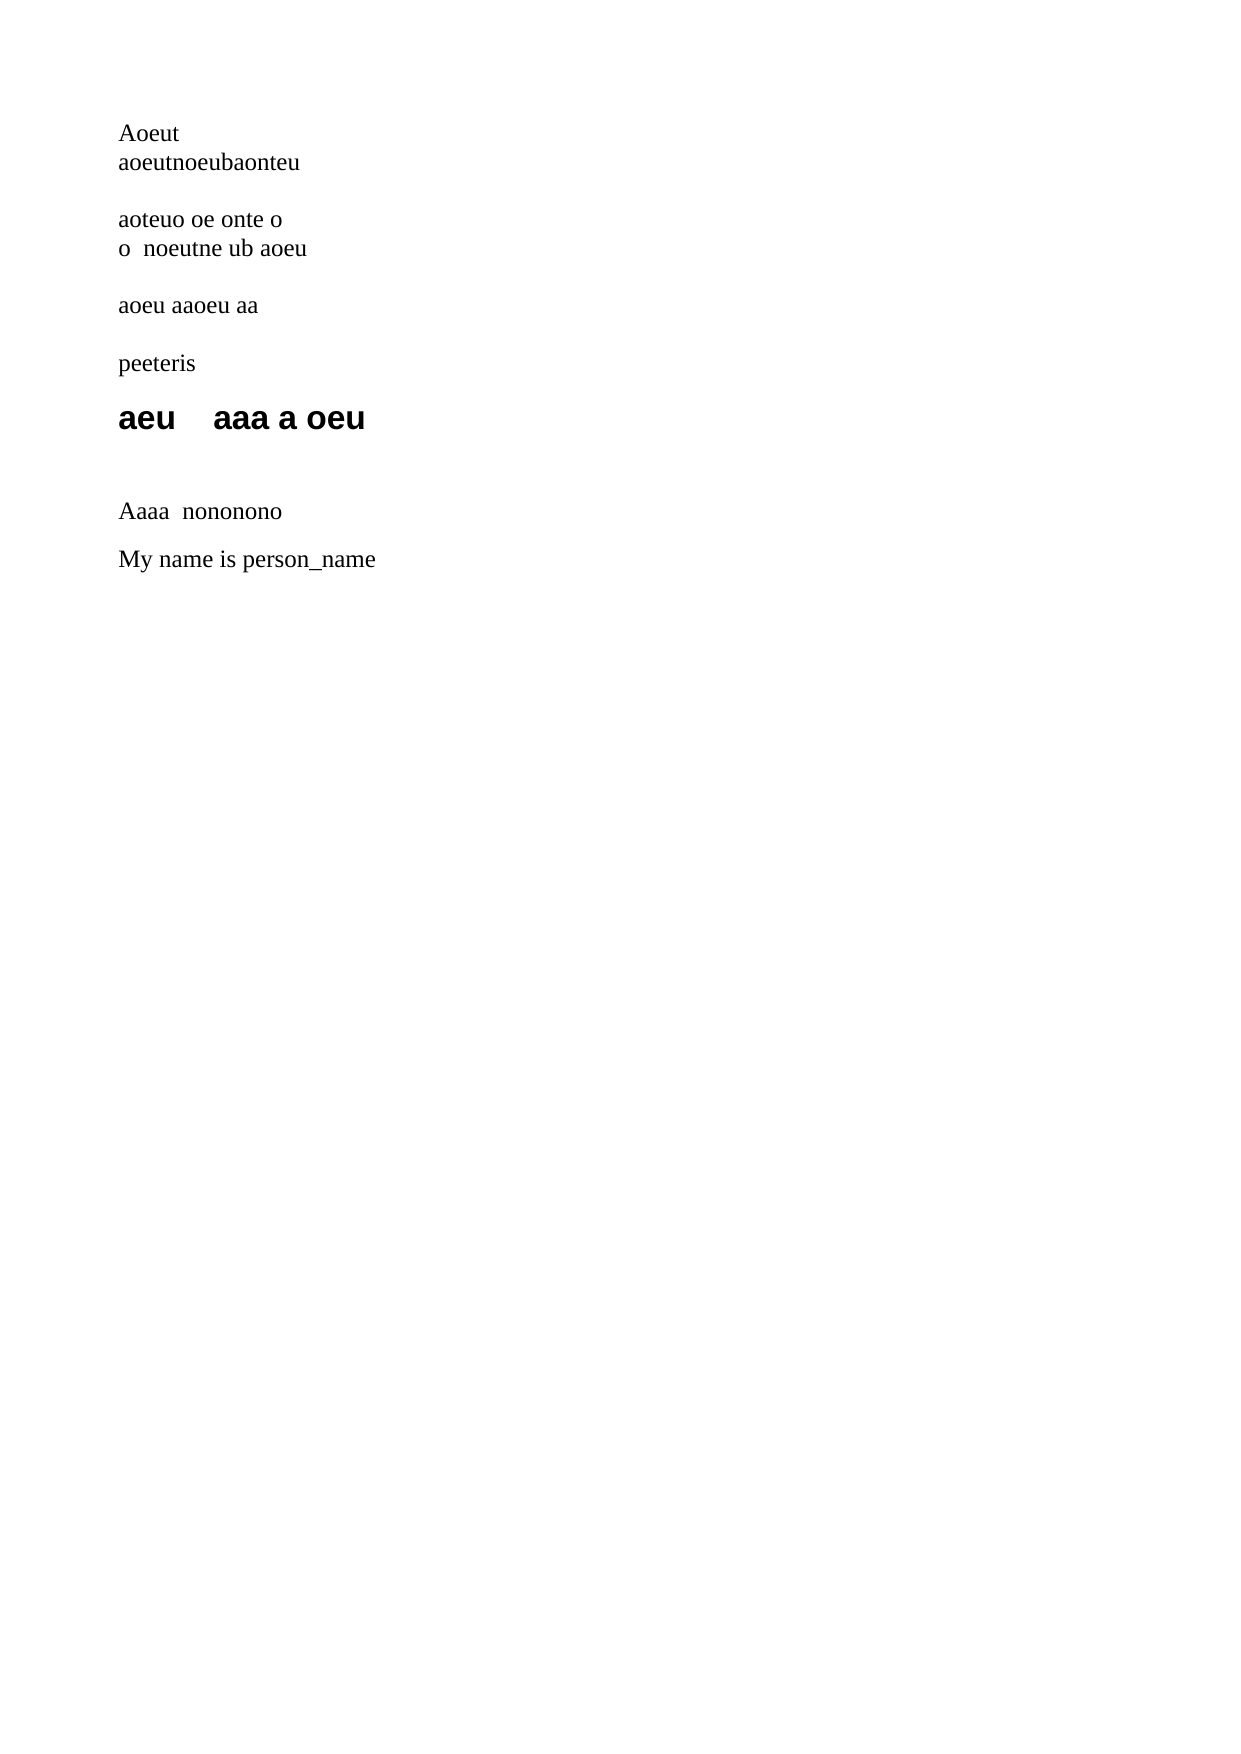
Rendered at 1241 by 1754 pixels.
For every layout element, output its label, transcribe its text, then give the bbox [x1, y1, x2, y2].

text aoeu aaoeu aa [118, 291, 1122, 319]
text peeteris [118, 348, 1122, 377]
text o noeutne ub aoeu [118, 233, 1122, 262]
text aoteuo oe onte o [118, 204, 1122, 233]
subtitle aeu aaa a oeu [118, 398, 1122, 436]
text Aoeut [118, 118, 1122, 147]
text My name is person_name [118, 544, 1122, 573]
text Aaaa nononono [118, 496, 1122, 525]
text aoeutnoeubaonteu [118, 147, 1122, 176]
